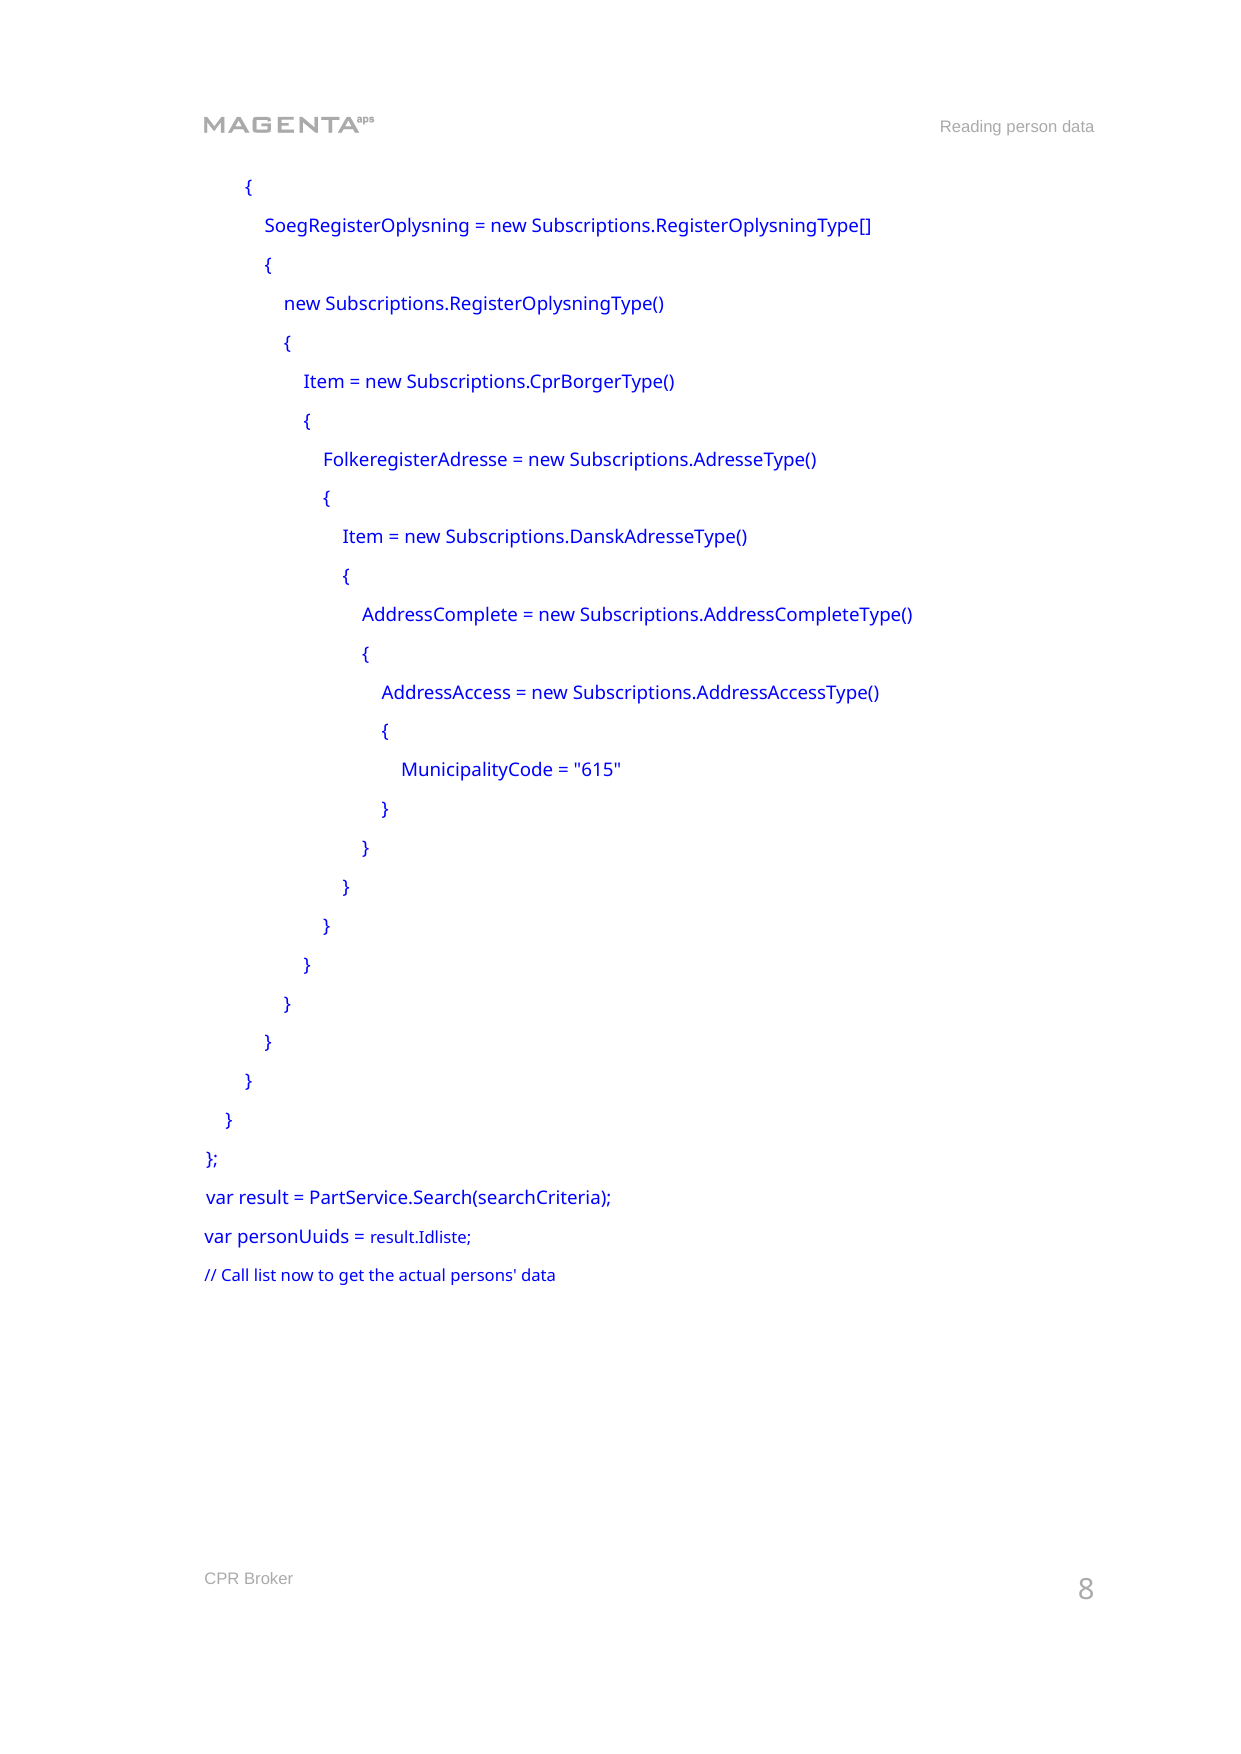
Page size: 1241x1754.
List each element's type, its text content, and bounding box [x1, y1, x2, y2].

text { [206, 568, 1094, 586]
text { [206, 179, 1094, 198]
text } [206, 1034, 1094, 1052]
text { [206, 723, 1094, 742]
text FolkeregisterAdresse = new Subscriptions.AdresseType() [206, 452, 1094, 469]
text var result = PartService.Search(searchCriteria); [206, 1190, 1094, 1208]
text } [206, 801, 1094, 819]
text Item = new Subscriptions.CprBorgerType() [206, 374, 1094, 392]
text { [206, 413, 1094, 431]
text } [206, 996, 1094, 1013]
text AddressAccess = new Subscriptions.AddressAccessType() [206, 685, 1094, 703]
text } [206, 1112, 1094, 1130]
text }; [206, 1151, 1094, 1169]
text { [206, 257, 1094, 275]
text { [206, 646, 1094, 664]
text { [206, 490, 1094, 508]
text var personUuids = result.Idliste; [204, 1229, 1094, 1247]
text SoegRegisterOplysning = new Subscriptions.RegisterOplysningType[] [206, 218, 1094, 236]
text new Subscriptions.RegisterOplysningType() [206, 296, 1094, 314]
text { [206, 335, 1094, 353]
text } [206, 1073, 1094, 1091]
text Item = new Subscriptions.DanskAdresseType() [206, 529, 1094, 547]
text AddressComplete = new Subscriptions.AddressCompleteType() [206, 607, 1094, 625]
text } [206, 957, 1094, 975]
text // Call list now to get the actual persons' data [204, 1267, 1094, 1286]
text MunicipalityCode = "615" [206, 762, 1094, 780]
text } [206, 918, 1094, 936]
text } [206, 879, 1094, 897]
text } [206, 840, 1094, 858]
